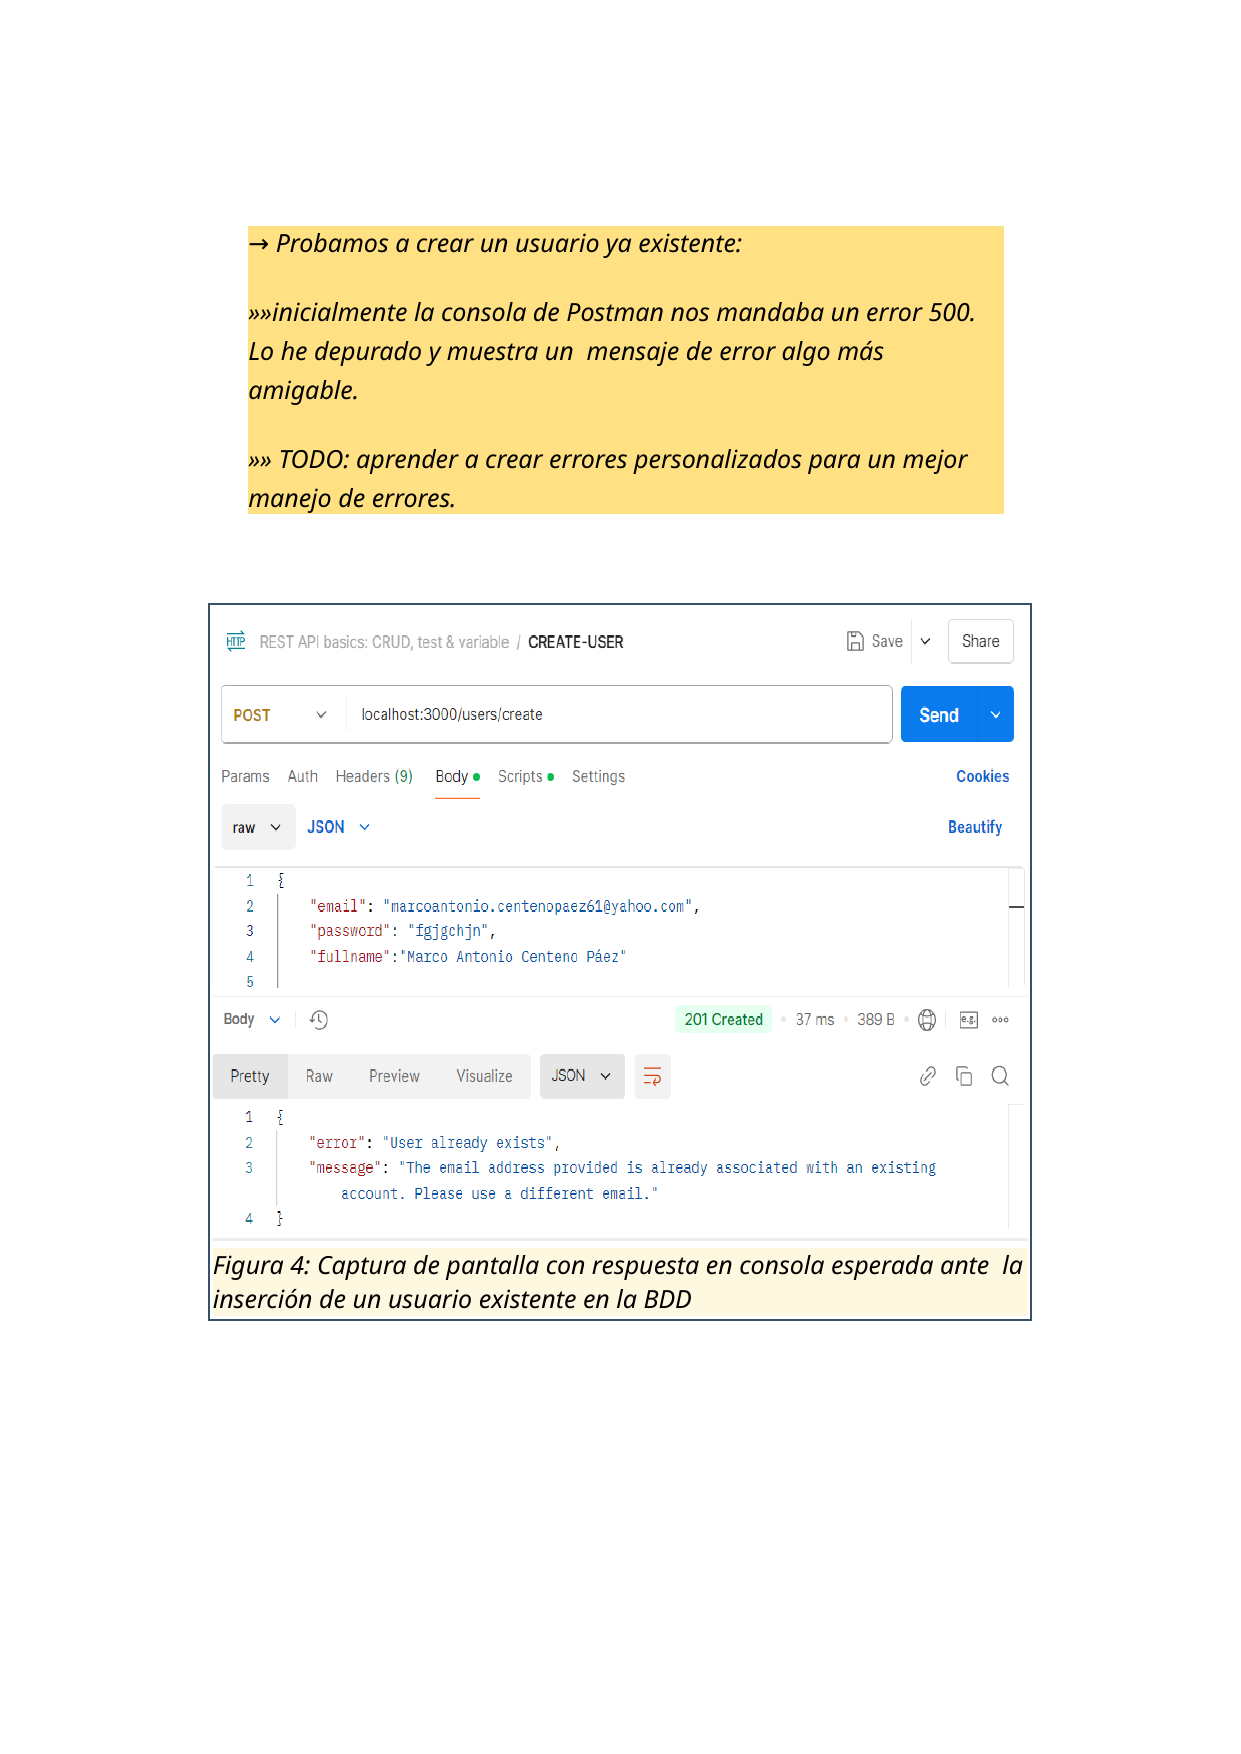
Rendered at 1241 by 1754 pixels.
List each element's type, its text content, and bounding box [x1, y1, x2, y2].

text »» TODO: aprender a crear errores personalizados para un mejor manejo de errores. [248, 441, 1004, 514]
text Figura 4: Captura de pantalla con respuesta en consola esperada ante la inserción de un usuario existente en la BDD [213, 1248, 1028, 1316]
text → Probamos a crear un usuario ya existente: [248, 226, 1004, 260]
text »»inicialmente la consola de Postman nos mandaba un error 500. Lo he depurado y muestra un mensaje de error algo más amigable. [248, 294, 1004, 407]
picture [212, 619, 1028, 1248]
